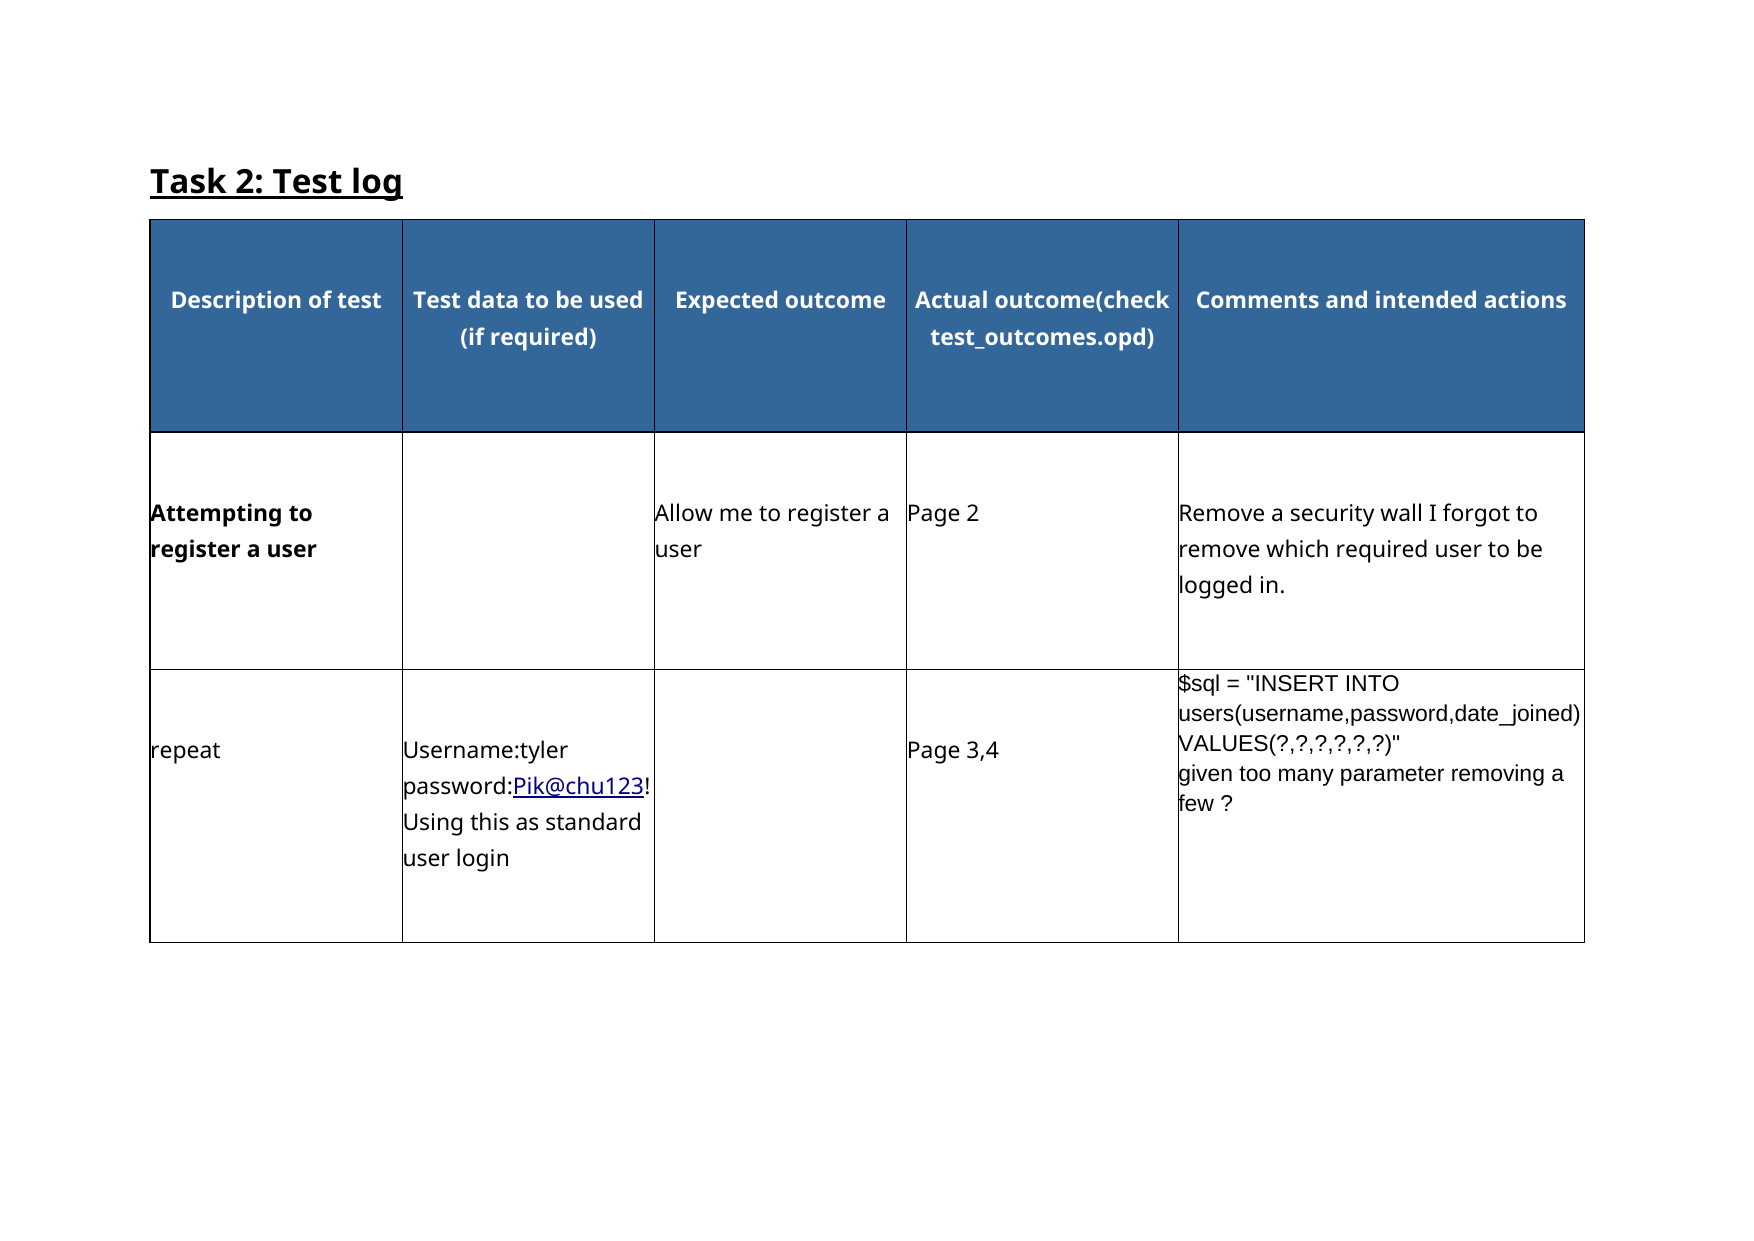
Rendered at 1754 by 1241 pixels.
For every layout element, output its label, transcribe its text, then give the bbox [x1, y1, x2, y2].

table_header Actual outcome(check test_outcomes.opd) [907, 220, 1178, 431]
table_cell Username:tyler password:Pik@chu123! Using this as standard user login [403, 670, 654, 942]
table_cell Remove a security wall I forgot to remove which required user to be logged in. [1179, 433, 1584, 668]
table_cell Page 3,4 [907, 670, 1178, 942]
table_cell [403, 433, 654, 668]
table_header Comments and intended actions [1179, 220, 1584, 431]
table_cell $sql = "INSERT INTO users(username,password,date_joined) VALUES(?,?,?,?,?,?)" given too many parameter removing a few ? [1179, 670, 1584, 942]
text Task 2: Test log [150, 158, 1604, 204]
table_header Description of test [151, 220, 402, 431]
table_cell Allow me to register a user [655, 433, 906, 668]
table_header Expected outcome [655, 220, 906, 431]
table_cell Page 2 [907, 433, 1178, 668]
table_cell [655, 670, 906, 942]
table_cell repeat [151, 670, 402, 942]
table_cell Attempting to register a user [151, 433, 402, 668]
table_header Test data to be used (if required) [403, 220, 654, 431]
